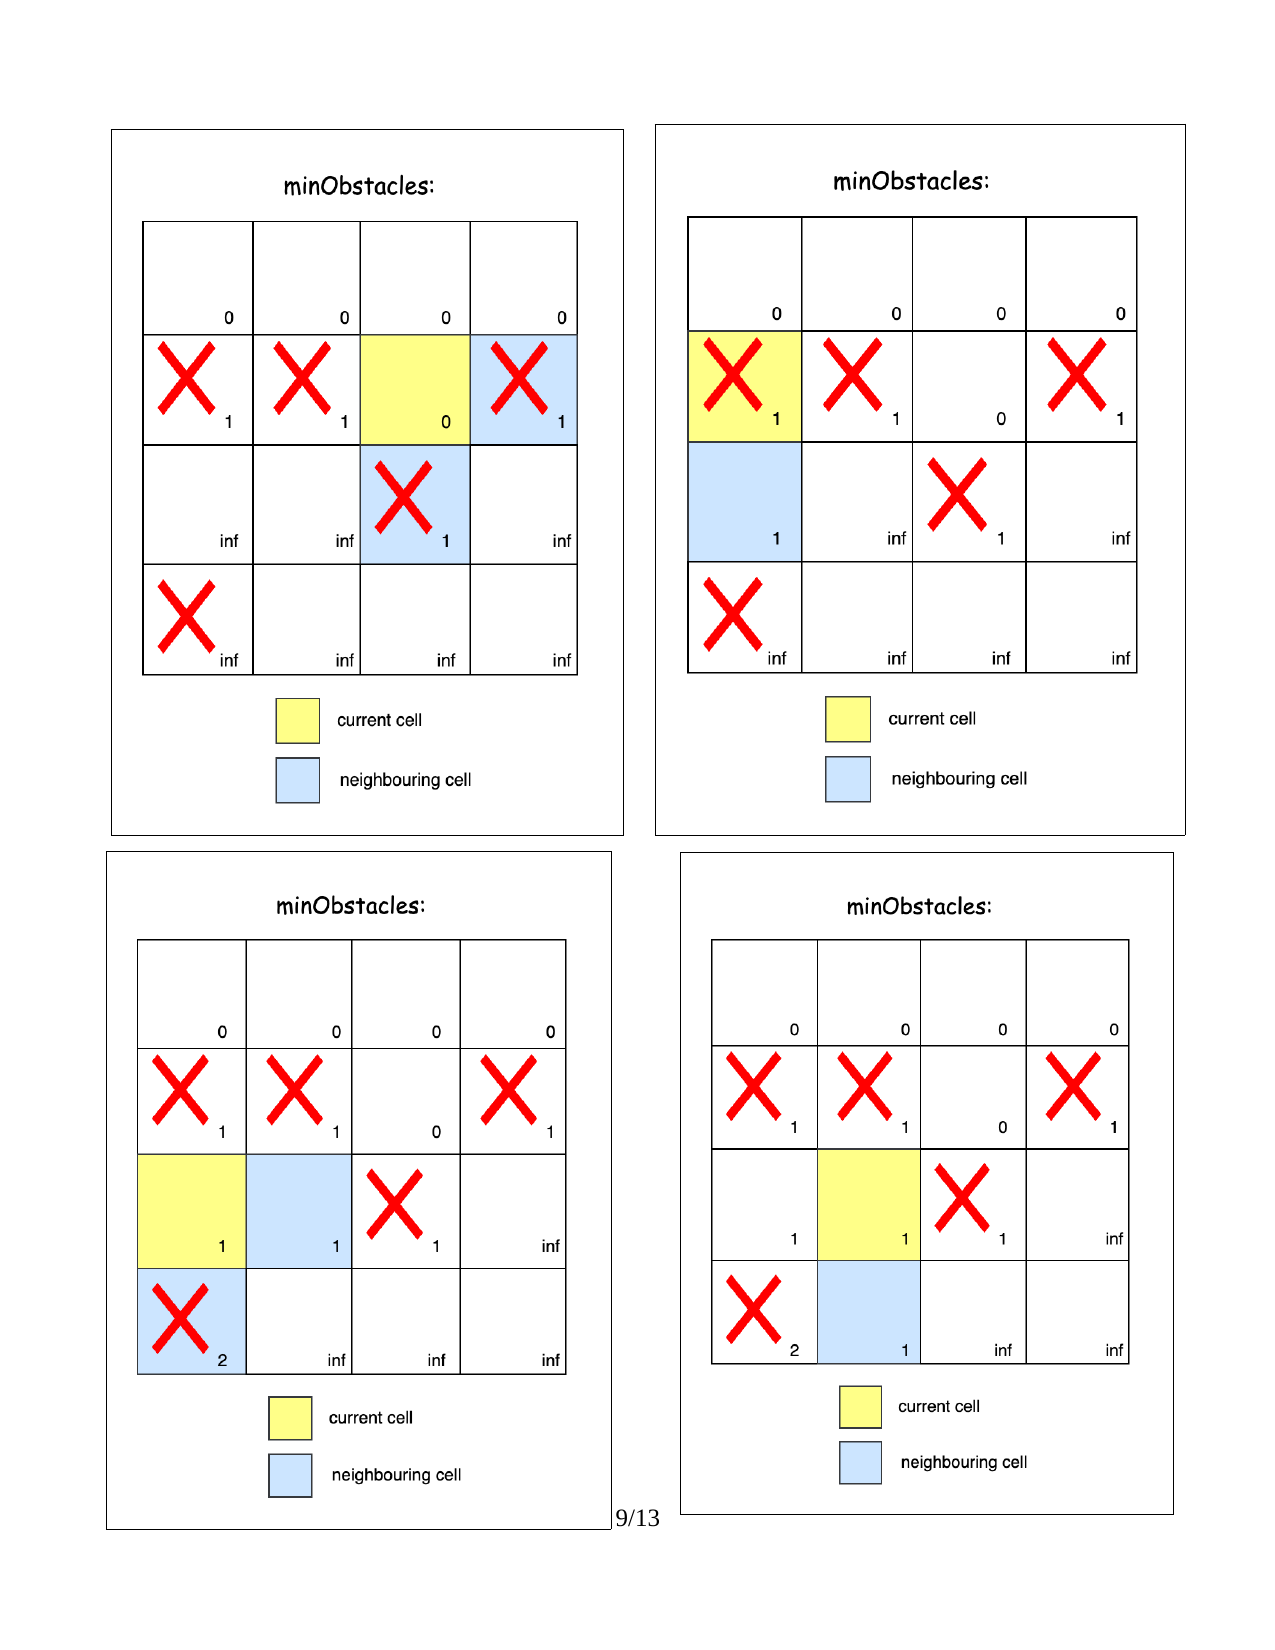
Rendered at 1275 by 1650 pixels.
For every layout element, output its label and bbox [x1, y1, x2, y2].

picture [683, 855, 1171, 1512]
picture [108, 853, 608, 1526]
picture [657, 126, 1182, 832]
picture [113, 132, 621, 833]
